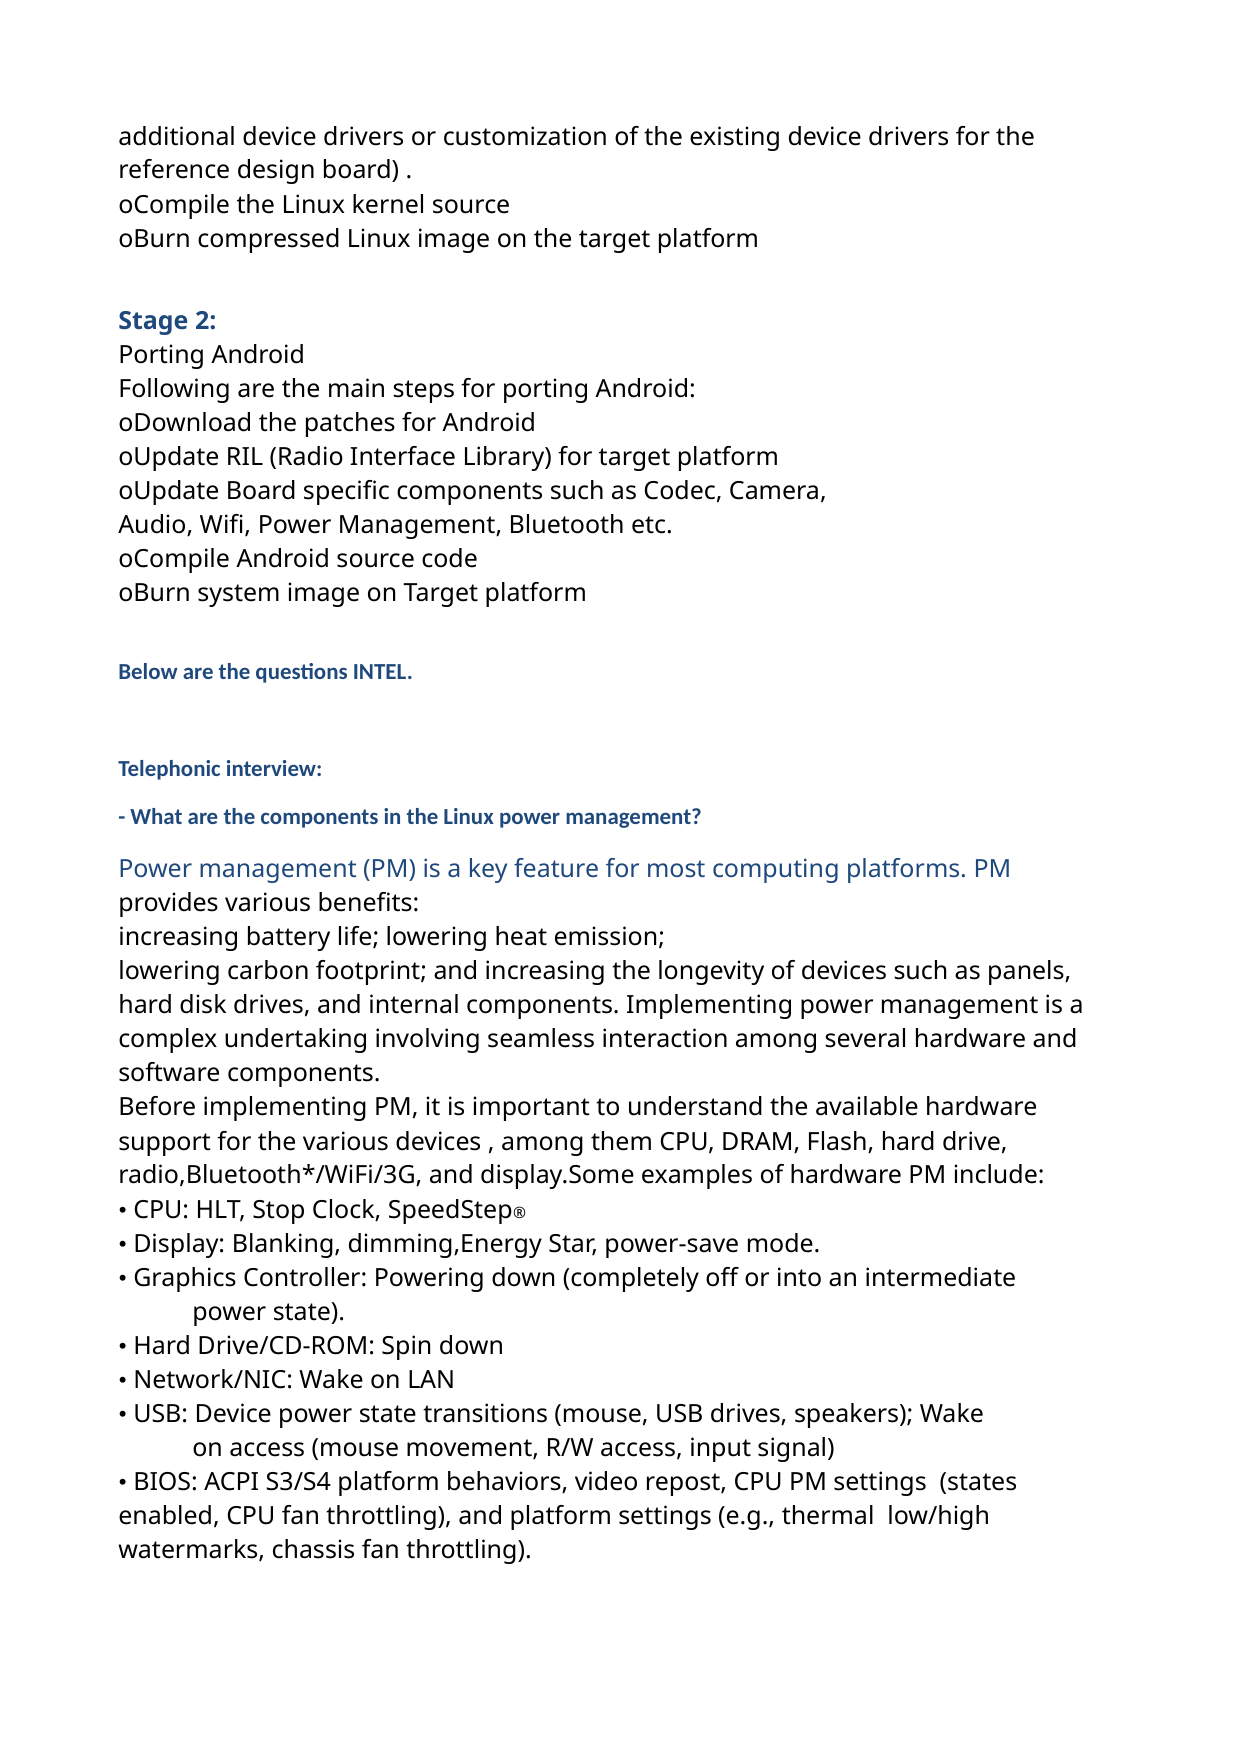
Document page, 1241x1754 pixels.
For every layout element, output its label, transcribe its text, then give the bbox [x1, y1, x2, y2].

text oCompile the Linux kernel source [118, 186, 1122, 220]
text - What are the components in the Linux power management? [118, 802, 1122, 831]
text Following are the main steps for porting Android: [118, 371, 1122, 405]
text oCompile Android source code [118, 541, 1122, 575]
text lowering carbon footprint; and increasing the longevity of devices such as panels, hard disk drives, and internal components. Implementing power management is a complex undertaking involving seamless interaction among several hardware and software components. [118, 953, 1122, 1089]
text • Network/NIC: Wake on LAN [118, 1362, 1122, 1396]
text • Display: Blanking, dimming,Energy Star, power-save mode. [118, 1225, 1122, 1259]
text • CPU: HLT, Stop Clock, SpeedStep® [118, 1191, 1122, 1225]
text Porting Android [118, 337, 1122, 371]
text Audio, Wifi, Power Management, Bluetooth etc. [118, 507, 1122, 541]
text additional device drivers or customization of the existing device drivers for the reference design board) . [118, 118, 1122, 186]
text • USB: Device power state transitions (mouse, USB drives, speakers); Wake [118, 1396, 1122, 1430]
text Before implementing PM, it is important to understand the available hardware [118, 1089, 1122, 1123]
text Telephonic interview: [118, 754, 1122, 782]
text Power management (PM) is a key feature for most computing platforms. PM [118, 851, 1122, 885]
text oBurn compressed Linux image on the target platform [118, 220, 1122, 254]
text oUpdate RIL (Radio Interface Library) for target platform [118, 439, 1122, 473]
text • BIOS: ACPI S3/S4 platform behaviors, video repost, CPU PM settings (states enabled, CPU fan throttling), and platform settings (e.g., thermal low/high watermarks, chassis fan throttling). [118, 1464, 1122, 1566]
text • Hard Drive/CD-ROM: Spin down [118, 1327, 1122, 1362]
text oDownload the patches for Android [118, 405, 1122, 439]
text provides various benefits: [118, 885, 1122, 919]
text Below are the questions INTEL. [118, 657, 1122, 685]
text increasing battery life; lowering heat emission; [118, 919, 1122, 953]
text support for the various devices , among them CPU, DRAM, Flash, hard drive, radio,Bluetooth*/WiFi/3G, and display.Some examples of hardware PM include: [118, 1123, 1122, 1191]
text • Graphics Controller: Powering down (completely off or into an intermediate power state). [118, 1259, 1122, 1327]
text oUpdate Board specific components such as Codec, Camera, [118, 473, 1122, 507]
text Stage 2: [118, 302, 1122, 337]
text oBurn system image on Target platform [118, 575, 1122, 609]
text on access (mouse movement, R/W access, input signal) [118, 1430, 1122, 1464]
